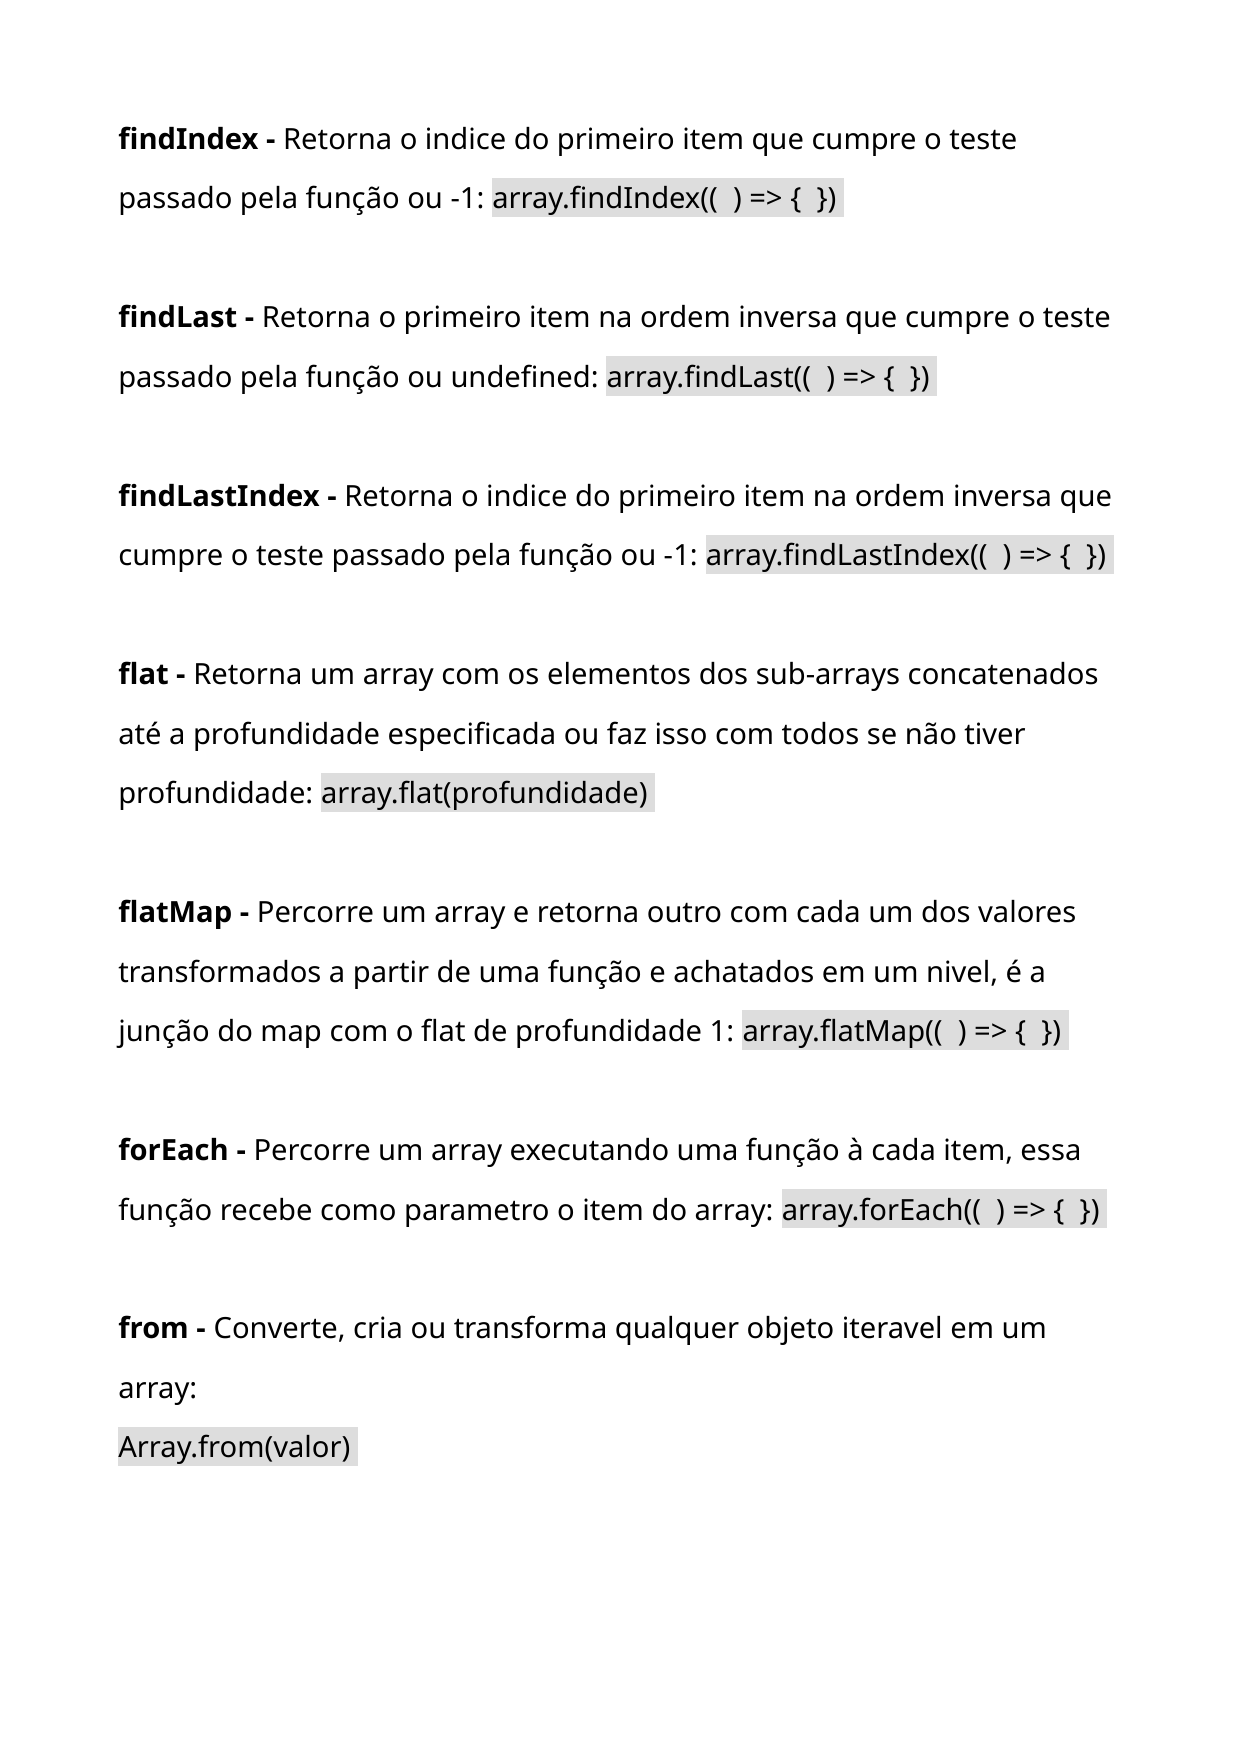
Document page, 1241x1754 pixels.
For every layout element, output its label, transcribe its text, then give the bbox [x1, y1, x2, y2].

text findLastIndex - Retorna o indice do primeiro item na ordem inversa que cumpre o teste passado pela função ou -1: array.findLastIndex(( ) => { }) [118, 475, 1122, 574]
text forEach - Percorre um array executando uma função à cada item, essa função recebe como parametro o item do array: array.forEach(( ) => { }) [118, 1129, 1122, 1228]
text findIndex - Retorna o indice do primeiro item que cumpre o teste passado pela função ou -1: array.findIndex(( ) => { }) [118, 118, 1122, 217]
text findLast - Retorna o primeiro item na ordem inversa que cumpre o teste passado pela função ou undefined: array.findLast(( ) => { }) [118, 297, 1122, 396]
text Array.from(valor) [118, 1427, 1122, 1466]
text from - Converte, cria ou transforma qualquer objeto iteravel em um array: [118, 1308, 1122, 1407]
text flatMap - Percorre um array e retorna outro com cada um dos valores transformados a partir de uma função e achatados em um nivel, é a junção do map com o flat de profundidade 1: array.flatMap(( ) => { }) [118, 891, 1122, 1050]
text flat - Retorna um array com os elementos dos sub-arrays concatenados até a profundidade especificada ou faz isso com todos se não tiver profundidade: array.flat(profundidade) [118, 653, 1122, 812]
